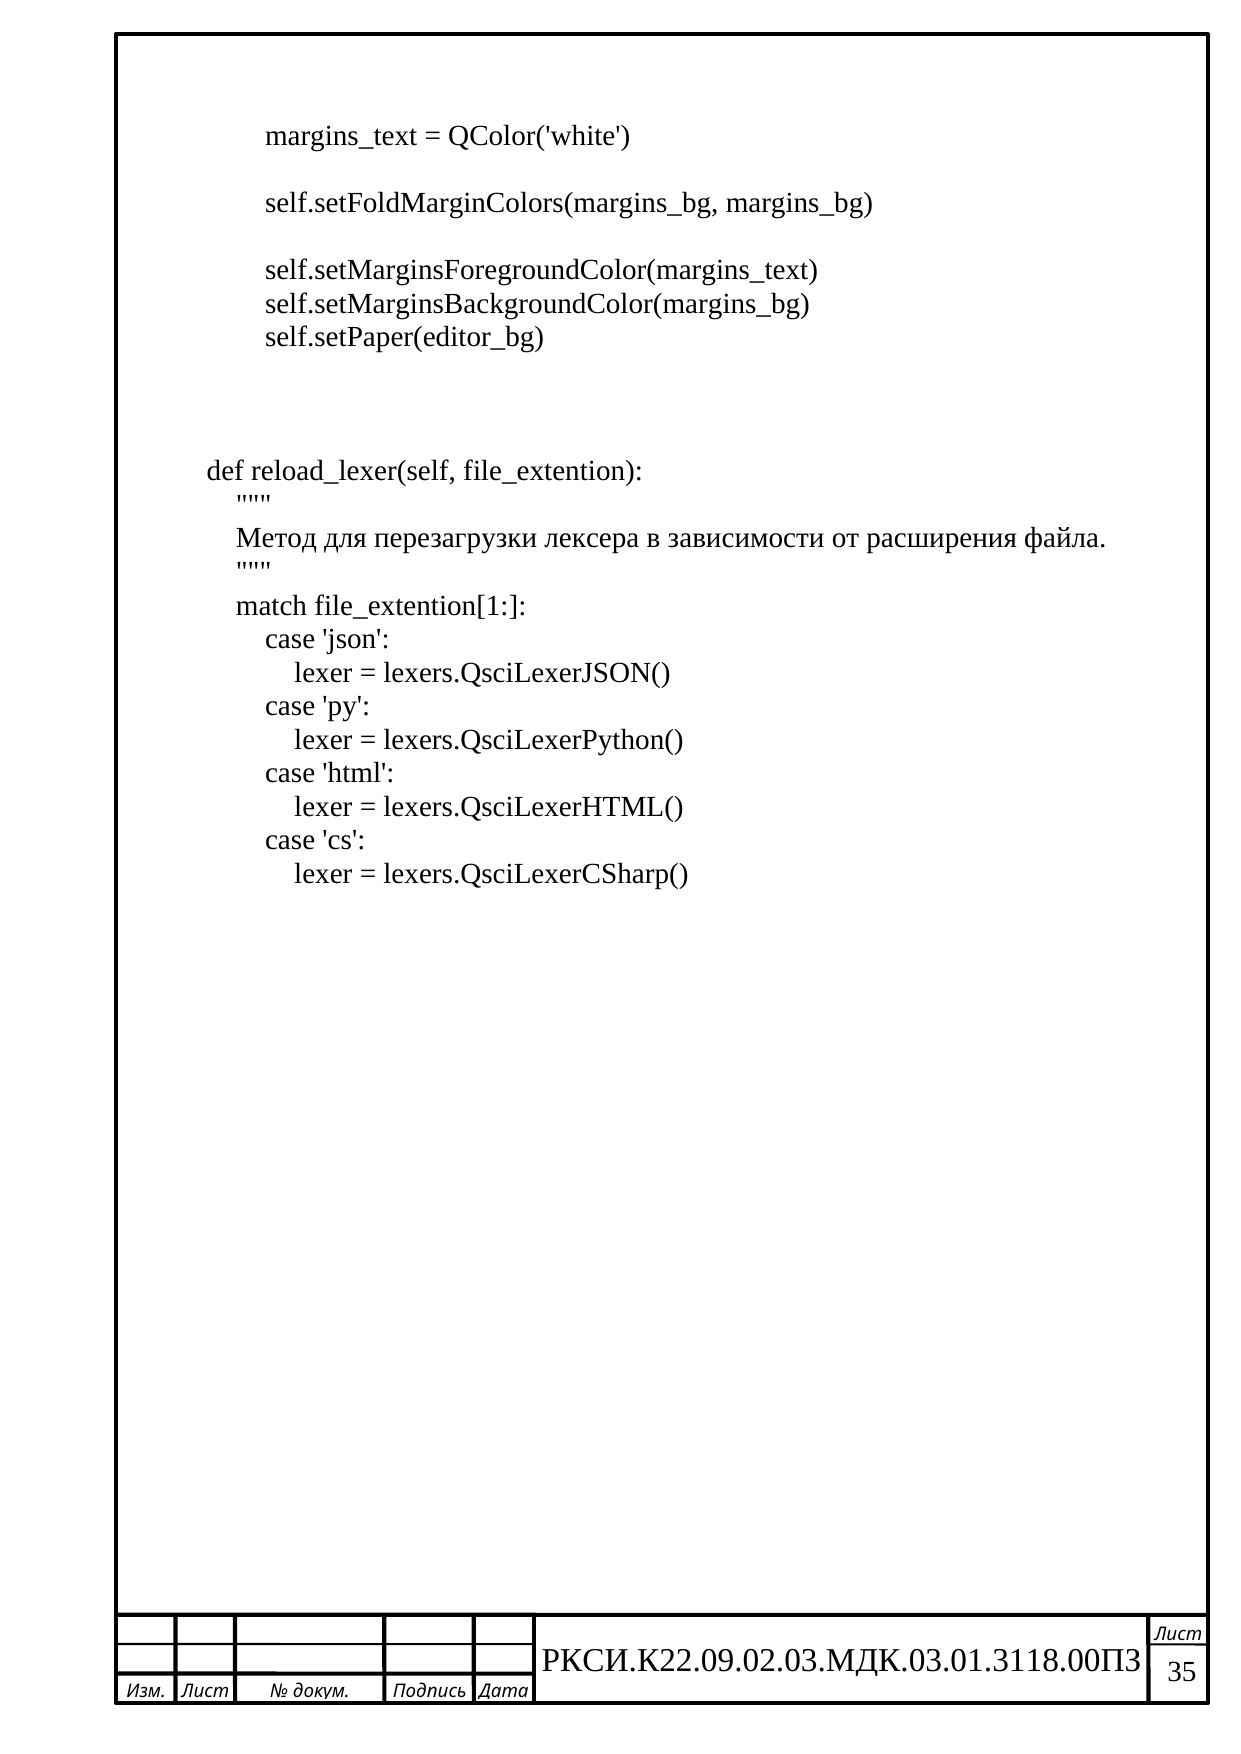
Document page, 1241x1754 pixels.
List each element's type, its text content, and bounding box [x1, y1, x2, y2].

subtitle case 'json': [177, 621, 1152, 655]
subtitle self.setMarginsForegroundColor(margins_text) [177, 252, 1152, 286]
subtitle case 'cs': [177, 822, 1152, 856]
subtitle Метод для перезагрузки лексера в зависимости от расширения файла. [177, 521, 1152, 554]
subtitle """ [177, 554, 1152, 588]
subtitle def reload_lexer(self, file_extention): [177, 453, 1152, 487]
subtitle lexer = lexers.QsciLexerHTML() [177, 789, 1152, 822]
subtitle lexer = lexers.QsciLexerPython() [177, 722, 1152, 755]
subtitle self.setFoldMarginColors(margins_bg, margins_bg) [177, 185, 1152, 219]
subtitle """ [177, 487, 1152, 521]
subtitle case 'py': [177, 688, 1152, 722]
subtitle match file_extention[1:]: [177, 588, 1152, 621]
subtitle margins_text = QColor('white') [177, 118, 1152, 152]
subtitle lexer = lexers.QsciLexerJSON() [177, 655, 1152, 688]
subtitle self.setPaper(editor_bg) [177, 319, 1152, 353]
subtitle self.setMarginsBackgroundColor(margins_bg) [177, 286, 1152, 319]
subtitle lexer = lexers.QsciLexerCSharp() [177, 856, 1152, 889]
subtitle case 'html': [177, 755, 1152, 789]
